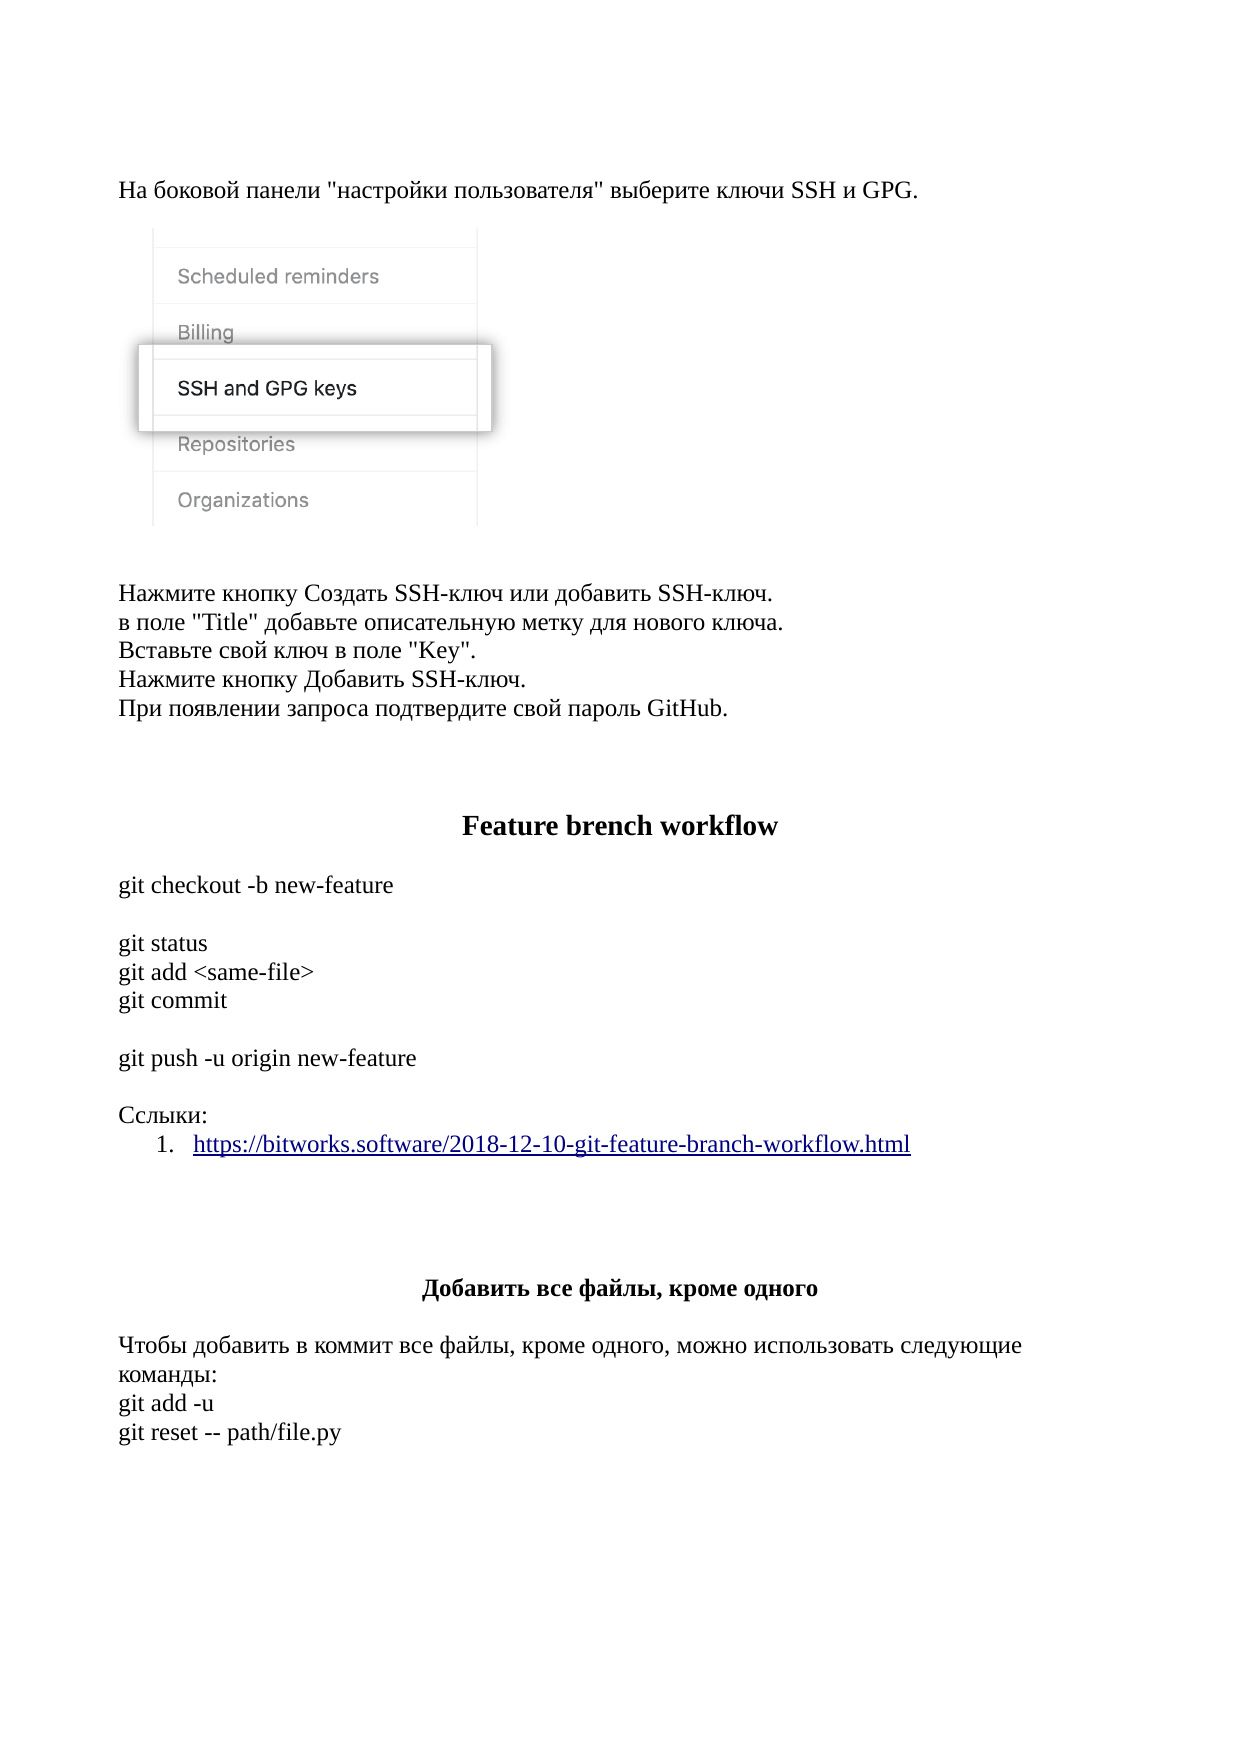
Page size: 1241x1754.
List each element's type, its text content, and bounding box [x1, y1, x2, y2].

text Нажмите кнопку Создать SSH-ключ или добавить SSH-ключ. [118, 578, 1122, 607]
text git add -u [118, 1388, 1122, 1417]
text в поле "Title" добавьте описательную метку для нового ключа. [118, 607, 1122, 636]
text Нажмите кнопку Добавить SSH-ключ. [118, 664, 1122, 693]
text git commit [118, 985, 1122, 1014]
text git reset -- path/file.py [118, 1417, 1122, 1445]
list https://bitworks.software/2018-12-10-git-feature-branch-workflow.html [156, 1129, 1122, 1158]
text На боковой панели "настройки пользователя" выберите ключи SSH и GPG. [118, 176, 1122, 204]
text Добавить все файлы, кроме одного [118, 1273, 1122, 1302]
text Feature brench workflow [118, 808, 1122, 842]
text git add <same-file> [118, 957, 1122, 985]
text При появлении запроса подтвердите свой пароль GitHub. [118, 693, 1122, 722]
text git status [118, 928, 1122, 957]
text Вставьте свой ключ в поле "Key". [118, 636, 1122, 664]
text git checkout -b new-feature [118, 870, 1122, 899]
text Чтобы добавить в коммит все файлы, кроме одного, можно использовать следующие команды: [118, 1330, 1122, 1388]
picture [118, 228, 513, 526]
text Сслыки: [118, 1100, 1122, 1129]
text git push -u origin new-feature [118, 1043, 1122, 1072]
